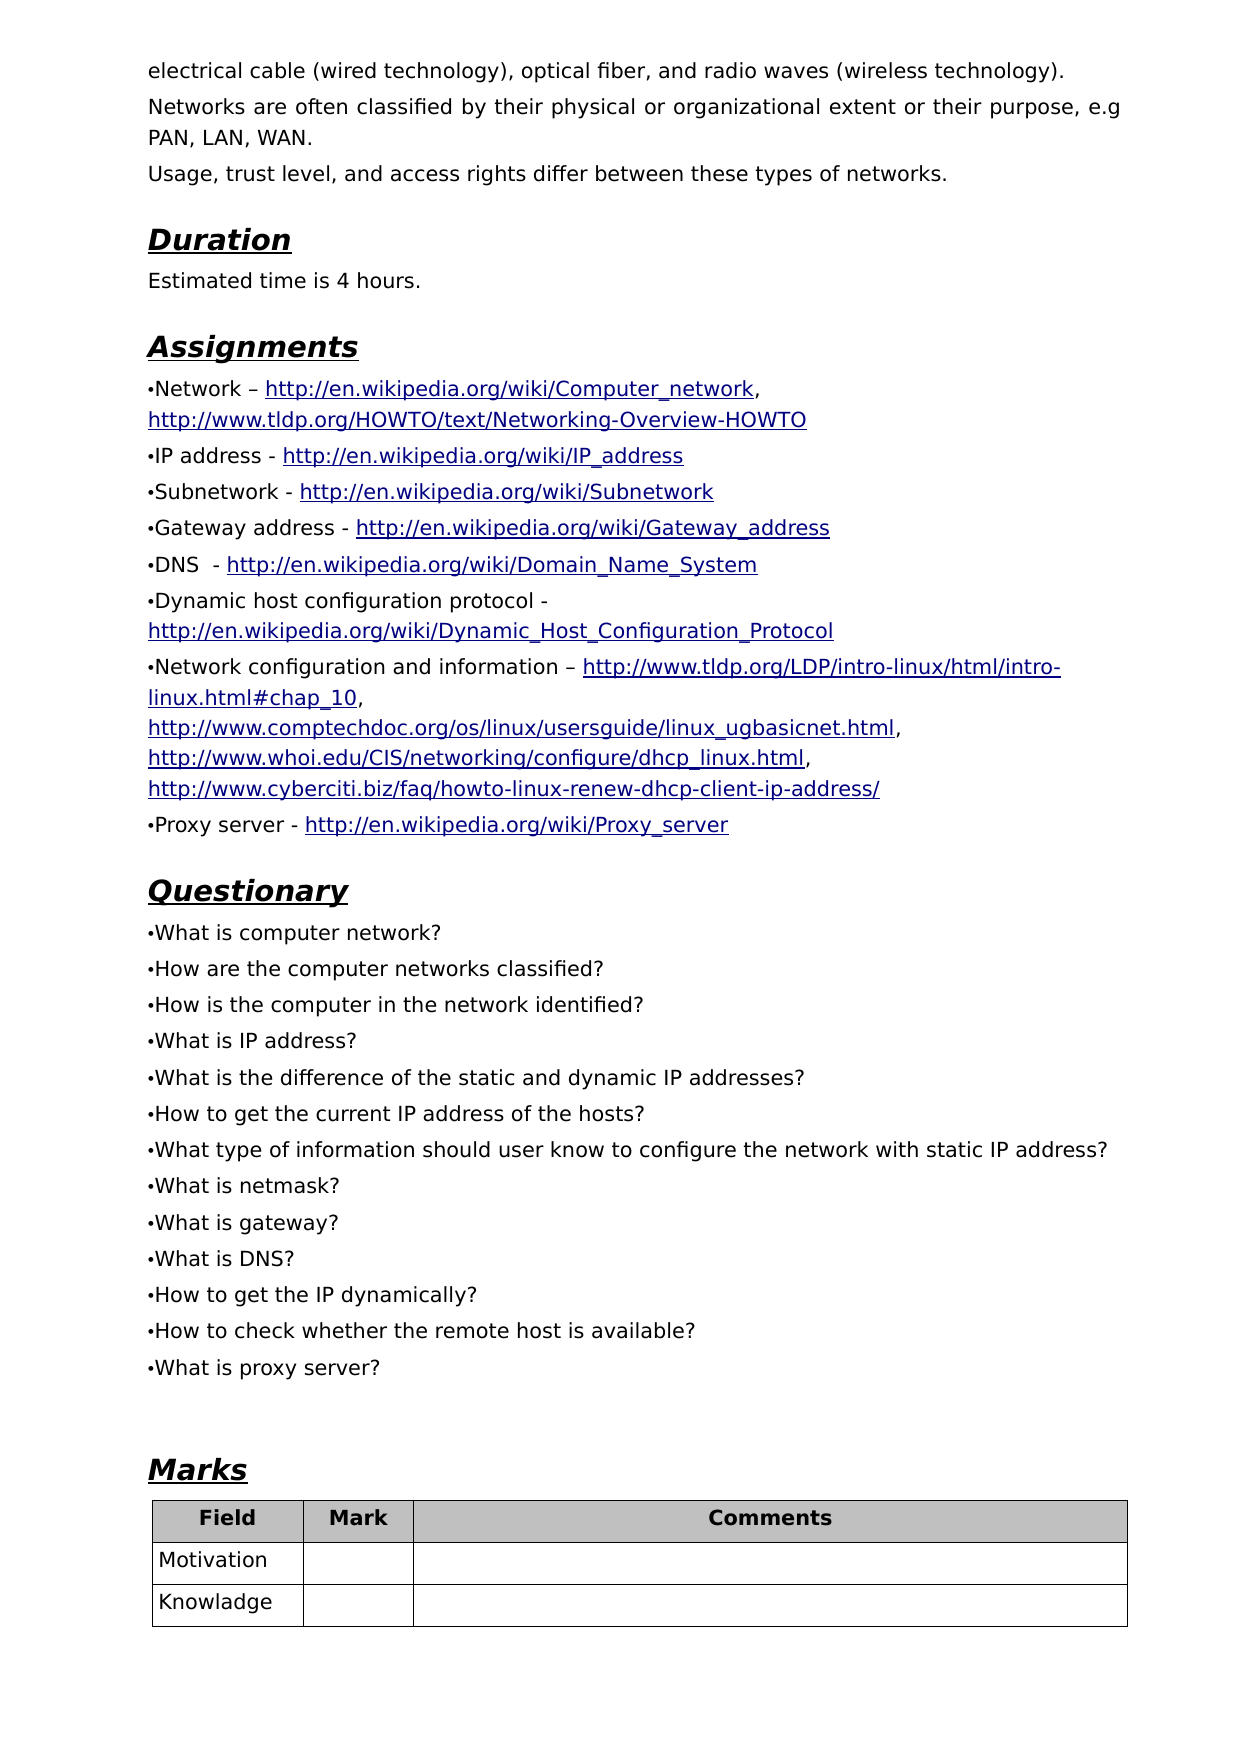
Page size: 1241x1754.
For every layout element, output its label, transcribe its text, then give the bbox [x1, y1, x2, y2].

list What is IP address? [148, 1029, 1122, 1054]
list How are the computer networks classified? [148, 957, 1122, 981]
list Proxy server - http://en.wikipedia.org/wiki/Proxy_server [148, 813, 1122, 837]
table_cell [304, 1543, 413, 1584]
subtitle Questionary [148, 874, 1122, 908]
list Network – http://en.wikipedia.org/wiki/Computer_network, http://www.tldp.org/HOWTO/text/Networking-Overview-HOWTO [148, 377, 1122, 432]
table_cell Knowladge [153, 1585, 303, 1626]
list How to get the current IP address of the hosts? [148, 1102, 1122, 1126]
list How is the computer in the network identified? [148, 993, 1122, 1017]
table_cell [304, 1585, 413, 1626]
table_cell [414, 1543, 1127, 1584]
list Dynamic host configuration protocol - http://en.wikipedia.org/wiki/Dynamic_Host_Configuration_Protocol [148, 589, 1122, 643]
list How to check whether the remote host is available? [148, 1319, 1122, 1344]
list What is DNS? [148, 1247, 1122, 1271]
list What is computer network? [148, 921, 1122, 945]
subtitle Duration [148, 223, 1122, 257]
table_header Mark [304, 1501, 413, 1542]
table_header Field [153, 1501, 303, 1542]
text Usage, trust level, and access rights differ between these types of networks. [148, 162, 1122, 186]
list What is gateway? [148, 1211, 1122, 1235]
table_header Comments [414, 1501, 1127, 1542]
table_cell Motivation [153, 1543, 303, 1584]
text Estimated time is 4 hours. [148, 269, 1122, 294]
text electrical cable (wired technology), optical fiber, and radio waves (wireless technology). [148, 59, 1122, 83]
text Networks are often classified by their physical or organizational extent or their purpose, e.g PAN, LAN, WAN. [148, 95, 1122, 150]
list Network configuration and information – http://www.tldp.org/LDP/intro-linux/html/intro-linux.html#chap_10, http://www.comptechdoc.org/os/linux/usersguide/linux_ugbasicnet.html, http://www.whoi.edu/CIS/networking/configure/dhcp_linux.html, http://www.cyberciti.biz/faq/howto-linux-renew-dhcp-client-ip-address/ [148, 655, 1122, 801]
list DNS - http://en.wikipedia.org/wiki/Domain_Name_System [148, 553, 1122, 577]
list Subnetwork - http://en.wikipedia.org/wiki/Subnetwork [148, 480, 1122, 504]
list Gateway address - http://en.wikipedia.org/wiki/Gateway_address [148, 516, 1122, 541]
list How to get the IP dynamically? [148, 1283, 1122, 1307]
table_cell [414, 1585, 1127, 1626]
list What is netmask? [148, 1174, 1122, 1199]
list IP address - http://en.wikipedia.org/wiki/IP_address [148, 444, 1122, 468]
list What type of information should user know to configure the network with static IP address? [148, 1138, 1122, 1162]
subtitle Marks [148, 1453, 1122, 1487]
list What is the difference of the static and dynamic IP addresses? [148, 1066, 1122, 1090]
list What is proxy server? [148, 1356, 1122, 1380]
subtitle Assignments [148, 331, 1122, 365]
